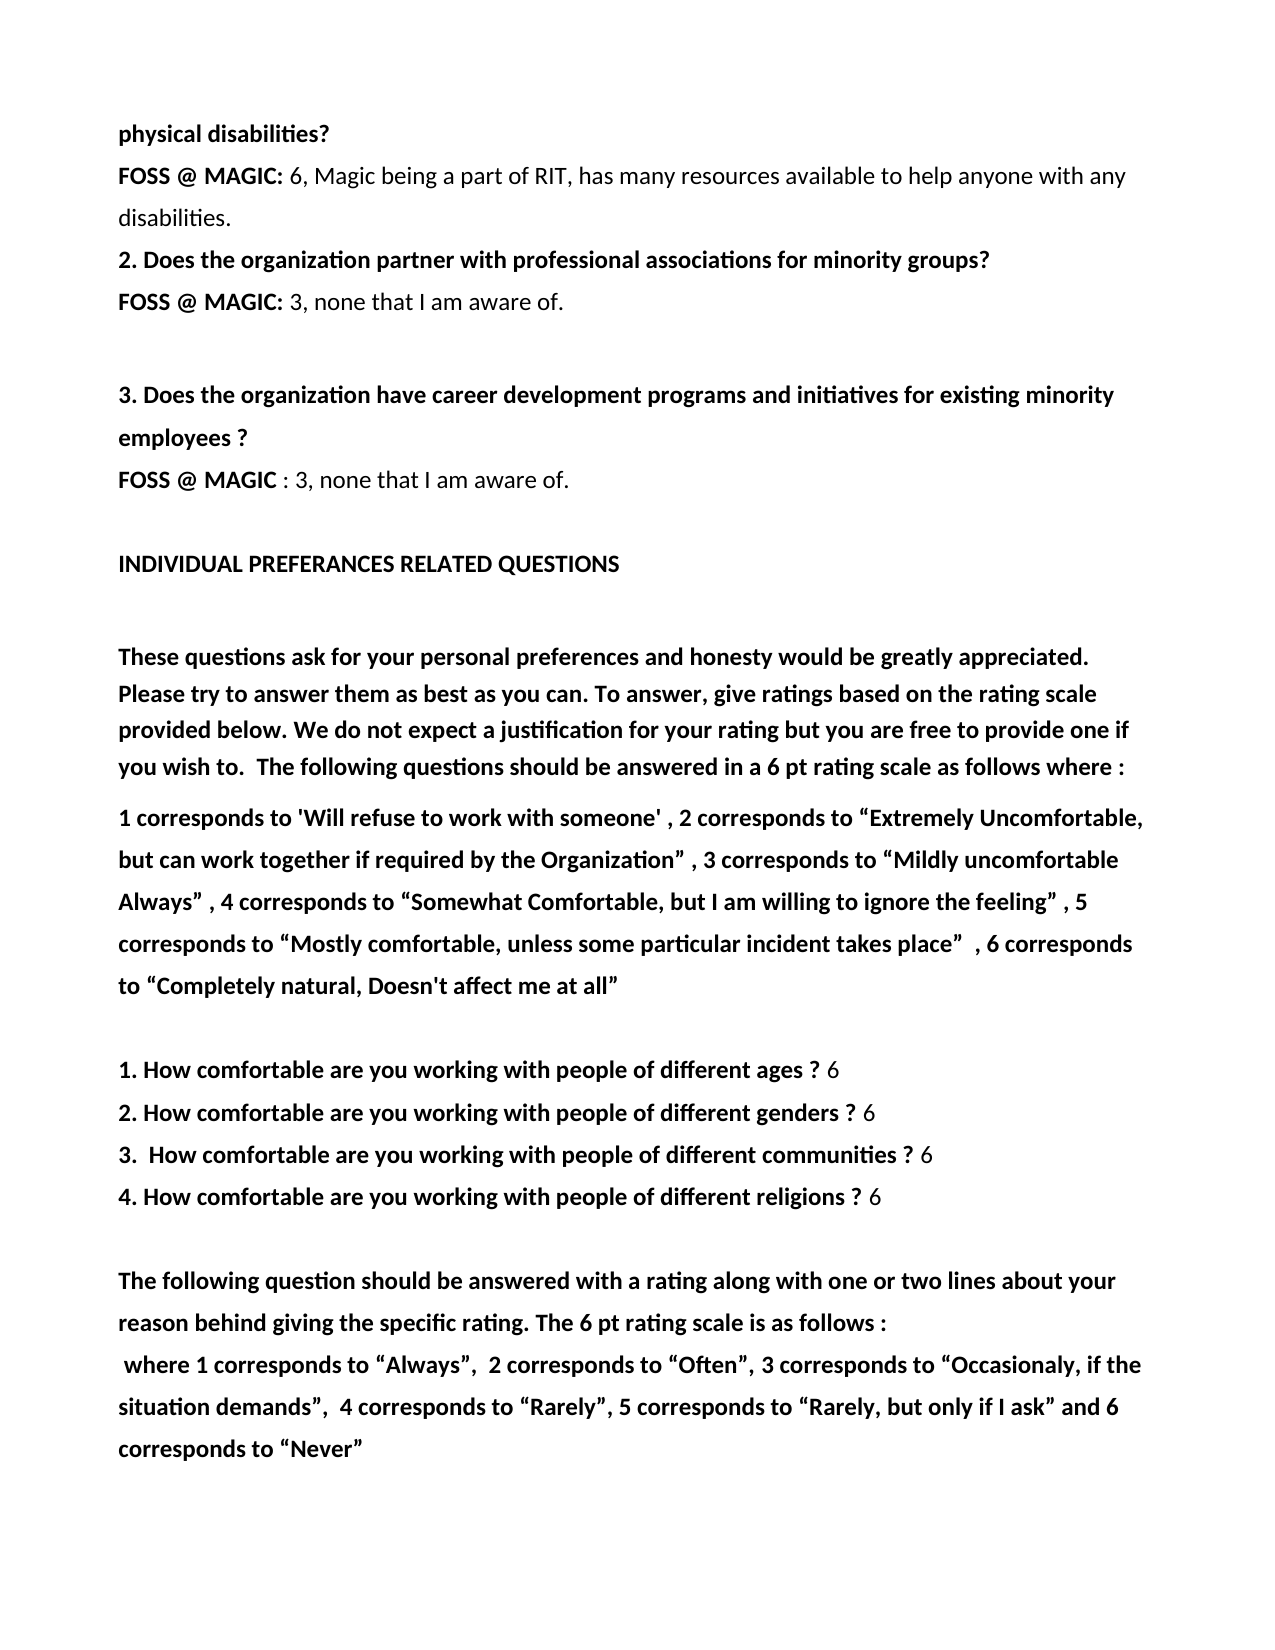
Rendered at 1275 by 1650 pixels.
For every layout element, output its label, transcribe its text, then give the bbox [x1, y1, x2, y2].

text INDIVIDUAL PREFERANCES RELATED QUESTIONS [118, 548, 1157, 578]
text FOSS @ MAGIC : 3, none that I am aware of. [118, 464, 1157, 494]
text 3. Does the organization have career development programs and initiatives for existing minority employees ? [118, 380, 1157, 452]
text 2. How comfortable are you working with people of different genders ? 6 [118, 1097, 1157, 1127]
text 1 corresponds to 'Will refuse to work with someone' , 2 corresponds to “Extremely Uncomfortable, but can work together if required by the Organization” , 3 corresponds to “Mildly uncomfortable Always” , 4 corresponds to “Somewhat Comfortable, but I am willing to ignore the feeling” , 5 corresponds to “Mostly comfortable, unless some particular incident takes place” , 6 corresponds to “Completely natural, Doesn't affect me at all” [118, 802, 1157, 1001]
text FOSS @ MAGIC: 6, Magic being a part of RIT, has many resources available to help anyone with any disabilities. [118, 160, 1157, 233]
text 3. How comfortable are you working with people of different communities ? 6 [118, 1139, 1157, 1169]
text 2. Does the organization partner with professional associations for minority groups? [118, 244, 1157, 275]
text FOSS @ MAGIC: 3, none that I am aware of. [118, 286, 1157, 317]
text These questions ask for your personal preferences and honesty would be greatly appreciated. Please try to answer them as best as you can. To answer, give ratings based on the rating scale provided below. We do not expect a justification for your rating but you are free to provide one if you wish to. The following questions should be answered in a 6 pt rating scale as follows where : [118, 641, 1157, 781]
text The following question should be answered with a rating along with one or two lines about your reason behind giving the specific rating. The 6 pt rating scale is as follows : [118, 1265, 1157, 1338]
text where 1 corresponds to “Always”, 2 corresponds to “Often”, 3 corresponds to “Occasionaly, if the situation demands”, 4 corresponds to “Rarely”, 5 corresponds to “Rarely, but only if I ask” and 6 corresponds to “Never” [118, 1349, 1157, 1464]
text physical disabilities? [118, 118, 1157, 149]
text 4. How comfortable are you working with people of different religions ? 6 [118, 1181, 1157, 1211]
text 1. How comfortable are you working with people of different ages ? 6 [118, 1054, 1157, 1085]
